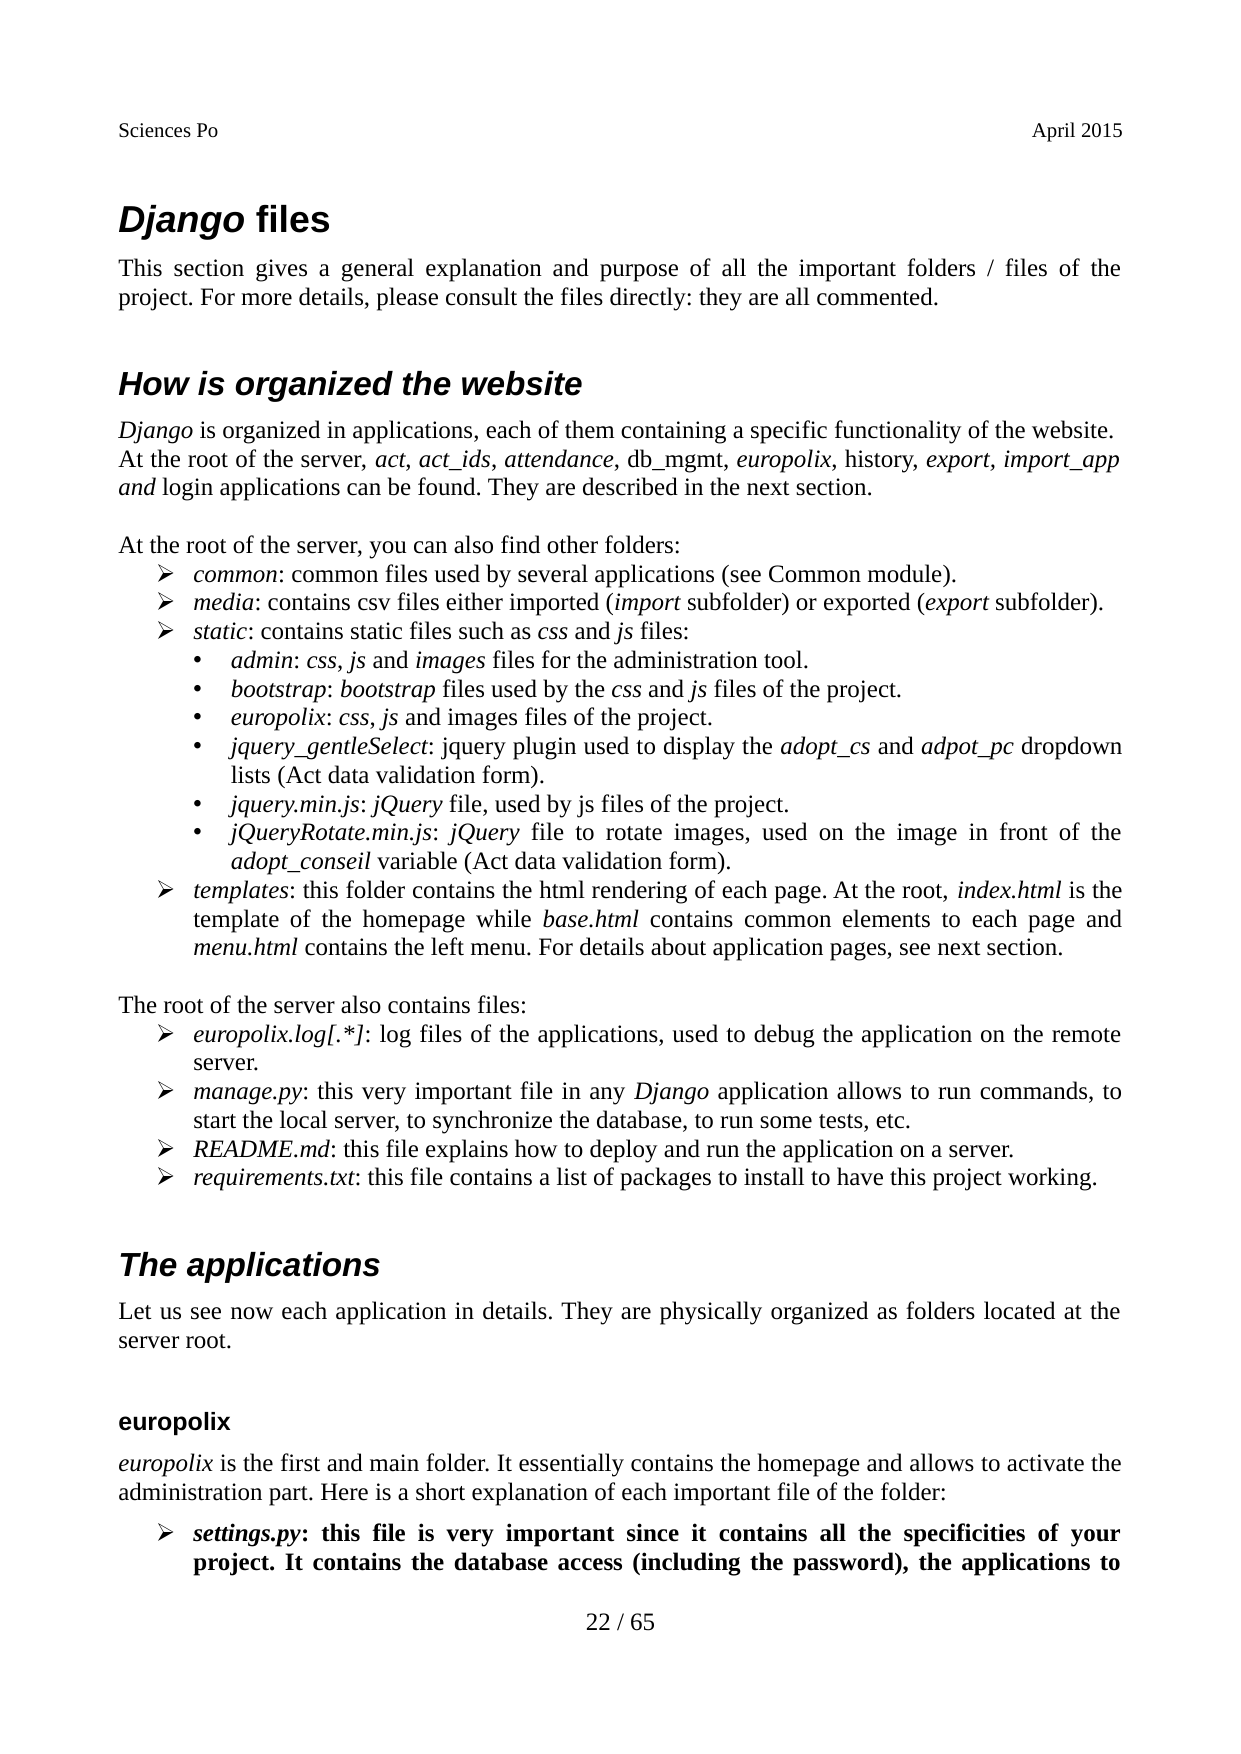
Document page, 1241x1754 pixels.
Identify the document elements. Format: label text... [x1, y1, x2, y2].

subtitle How is organized the website [118, 364, 1122, 402]
text The root of the server also contains files: [118, 990, 1122, 1019]
subtitle europolix [118, 1407, 1122, 1436]
list europolix: css, js and images files of the project. [193, 702, 1122, 731]
list jquery.min.js: jQuery file, used by js files of the project. [193, 789, 1122, 817]
text europolix is the first and main folder. It essentially contains the homepage and allows to activate the administration part. Here is a short explanation of each important file of the folder: [118, 1448, 1122, 1506]
list europolix.log[.*]: log files of the applications, used to debug the application on the remote server. [156, 1019, 1122, 1076]
subtitle The applications [118, 1245, 1122, 1283]
text Let us see now each application in details. They are physically organized as folders located at the server root. [118, 1296, 1122, 1353]
text Django is organized in applications, each of them containing a specific functionality of the website. [118, 415, 1122, 444]
list manage.py: this very important file in any Django application allows to run commands, to start the local server, to synchronize the database, to run some tests, etc. [156, 1076, 1122, 1134]
list admin: css, js and images files for the administration tool. [193, 645, 1122, 674]
text At the root of the server, act, act_ids, attendance, db_mgmt, europolix, history, export, import_app and login applications can be found. They are described in the next section. [118, 444, 1122, 501]
subtitle Django files [118, 197, 1122, 240]
list templates: this folder contains the html rendering of each page. At the root, index.html is the template of the homepage while base.html contains common elements to each page and menu.html contains the left menu. For details about application pages, see next section. [156, 875, 1122, 961]
text At the root of the server, you can also find other folders: [118, 530, 1122, 559]
list jQueryRotate.min.js: jQuery file to rotate images, used on the image in front of the adopt_conseil variable (Act data validation form). [193, 817, 1122, 875]
list settings.py: this file is very important since it contains all the specificities of your project. It contains the database access (including the password), the applications to [156, 1518, 1122, 1576]
list bootstrap: bootstrap files used by the css and js files of the project. [193, 674, 1122, 702]
list media: contains csv files either imported (import subfolder) or exported (export subfolder). [156, 587, 1122, 616]
list README.md: this file explains how to deploy and run the application on a server. [156, 1134, 1122, 1162]
list common: common files used by several applications (see Common module). [156, 559, 1122, 587]
text This section gives a general explanation and purpose of all the important folders / files of the project. For more details, please consult the files directly: they are all commented. [118, 253, 1122, 310]
list jquery_gentleSelect: jquery plugin used to display the adopt_cs and adpot_pc dropdown lists (Act data validation form). [193, 731, 1122, 789]
list static: contains static files such as css and js files: [156, 616, 1122, 645]
list requirements.txt: this file contains a list of packages to install to have this project working. [156, 1162, 1122, 1191]
